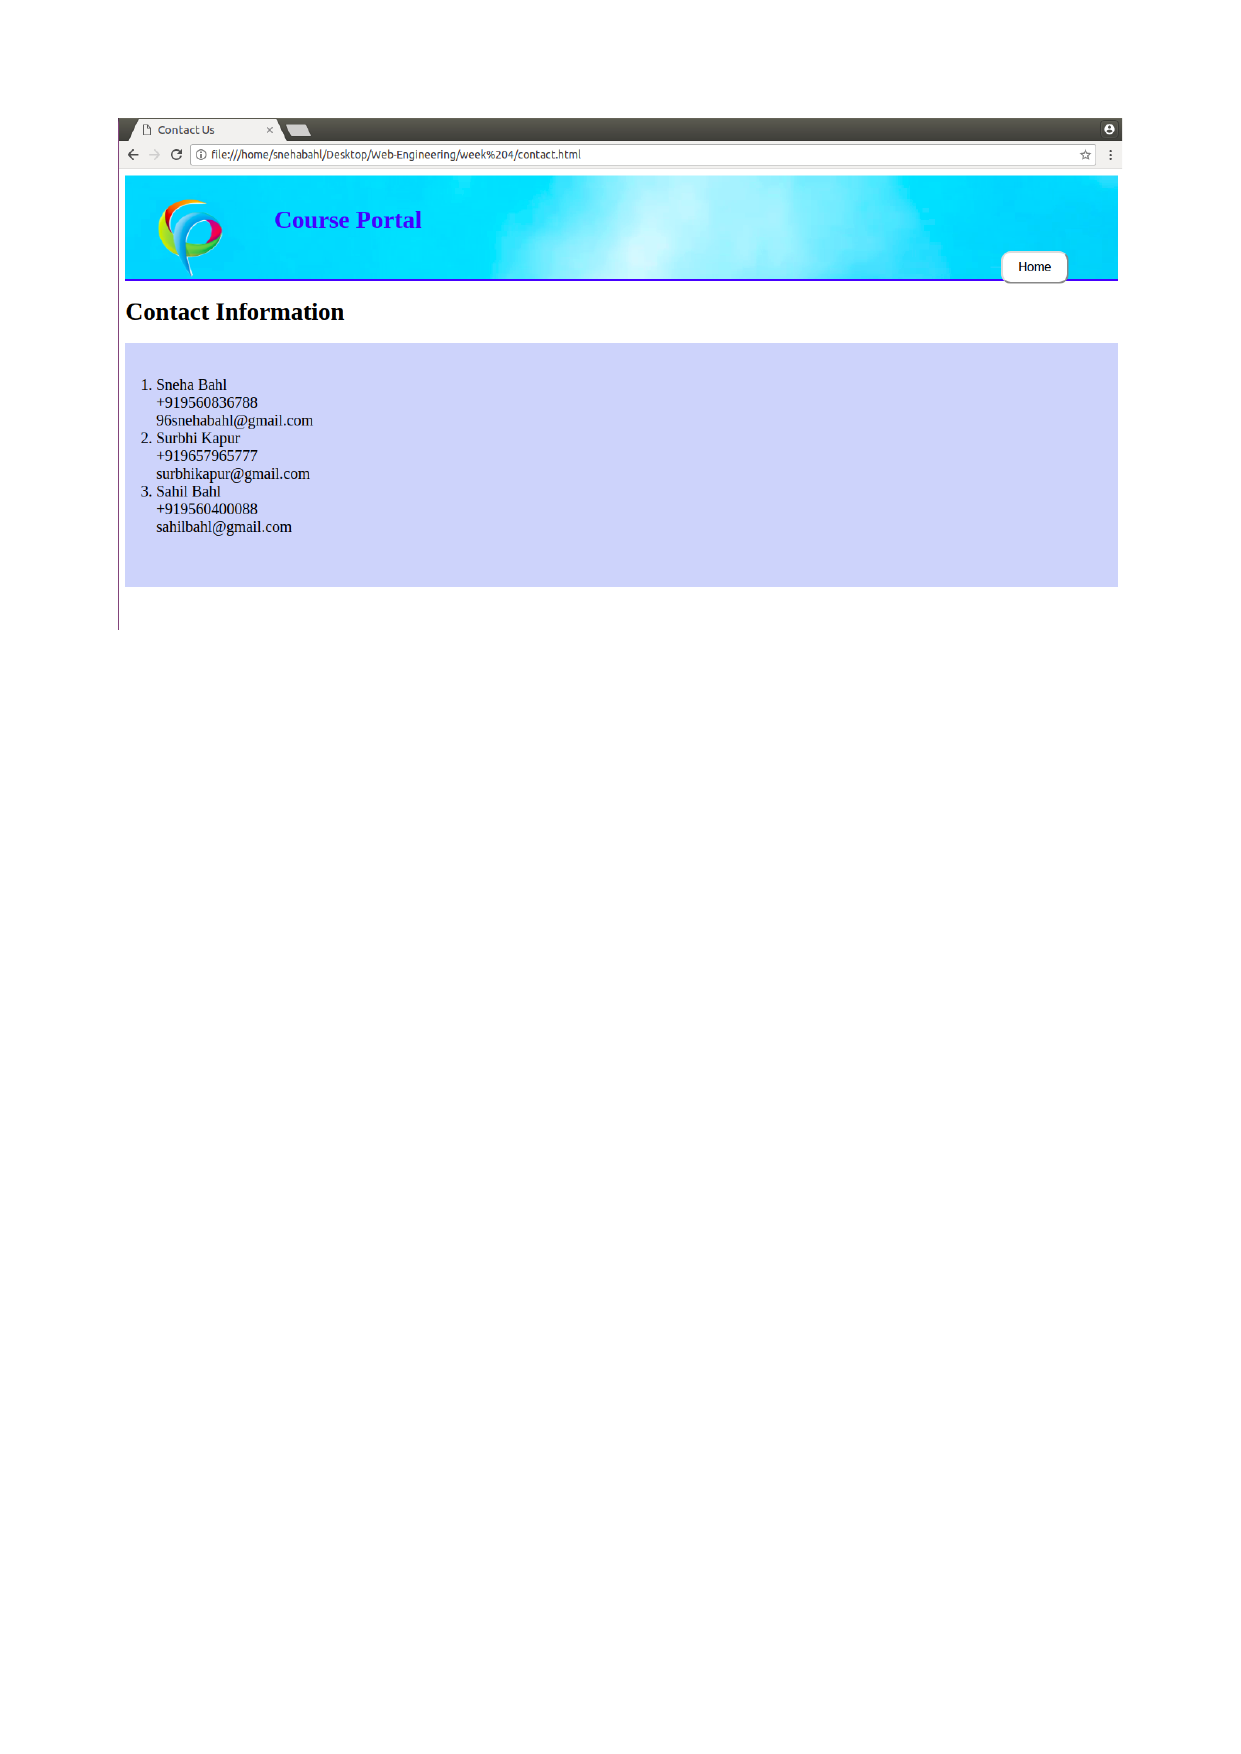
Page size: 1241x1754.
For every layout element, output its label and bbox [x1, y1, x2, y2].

picture [118, 118, 1123, 630]
